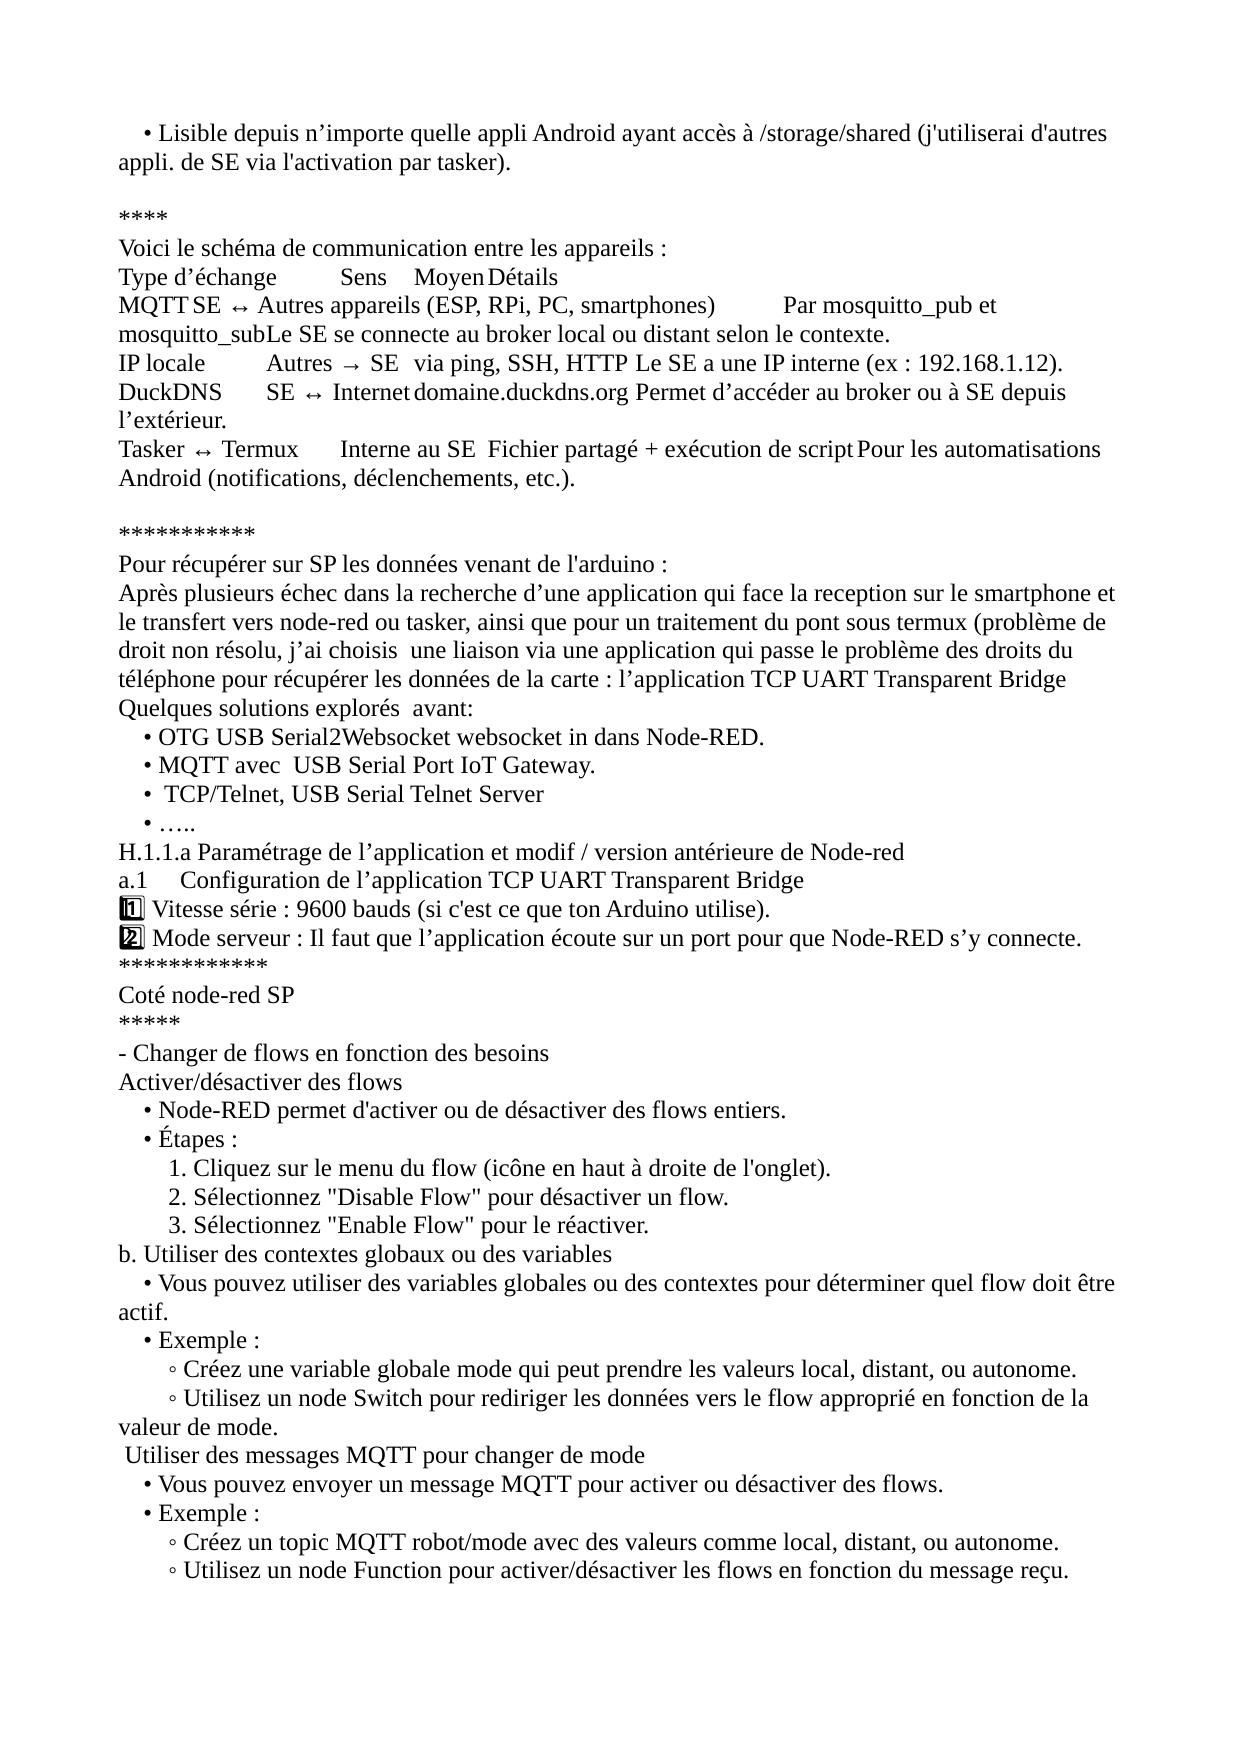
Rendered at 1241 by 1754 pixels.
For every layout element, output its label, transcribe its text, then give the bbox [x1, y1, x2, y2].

text • Vous pouvez envoyer un message MQTT pour activer ou désactiver des flows. [118, 1469, 1122, 1498]
text 3. Sélectionnez "Enable Flow" pour le réactiver. [118, 1211, 1122, 1239]
text - Changer de flows en fonction des besoins [118, 1038, 1122, 1067]
text • Exemple : [118, 1498, 1122, 1527]
text Coté node-red SP [118, 981, 1122, 1009]
text Activer/désactiver des flows [118, 1067, 1122, 1096]
text Quelques solutions explorés avant: [118, 693, 1122, 722]
text • Exemple : [118, 1326, 1122, 1354]
text ◦ Créez une variable globale mode qui peut prendre les valeurs local, distant, ou autonome. [118, 1354, 1122, 1383]
text Utiliser des messages MQTT pour changer de mode [118, 1441, 1122, 1469]
text **** [118, 204, 1122, 233]
text Voici le schéma de communication entre les appareils : [118, 233, 1122, 262]
text Pour récupérer sur SP les données venant de l'arduino : [118, 549, 1122, 578]
text • ….. [118, 808, 1122, 837]
text Tasker ↔ Termux Interne au SE Fichier partagé + exécution de script Pour les automatisations Android (notifications, déclenchements, etc.). [118, 434, 1122, 492]
text • MQTT avec USB Serial Port IoT Gateway. [118, 751, 1122, 779]
text • Étapes : [118, 1124, 1122, 1153]
text ◦ Utilisez un node Function pour activer/désactiver les flows en fonction du message reçu. [118, 1556, 1122, 1584]
text DuckDNS SE ↔ Internet domaine.duckdns.org Permet d’accéder au broker ou à SE depuis l’extérieur. [118, 377, 1122, 434]
text 2. Sélectionnez "Disable Flow" pour désactiver un flow. [118, 1182, 1122, 1211]
text ◦ Créez un topic MQTT robot/mode avec des valeurs comme local, distant, ou autonome. [118, 1527, 1122, 1556]
text Type d’échange Sens Moyen Détails [118, 262, 1122, 291]
text *********** [118, 521, 1122, 549]
text ***** [118, 1009, 1122, 1038]
text • Vous pouvez utiliser des variables globales ou des contextes pour déterminer quel flow doit être actif. [118, 1268, 1122, 1326]
text • OTG USB Serial2Websocket websocket in dans Node-RED. [118, 722, 1122, 751]
text b. Utiliser des contextes globaux ou des variables [118, 1239, 1122, 1268]
text 1. Cliquez sur le menu du flow (icône en haut à droite de l'onglet). [118, 1153, 1122, 1182]
text Après plusieurs échec dans la recherche d’une application qui face la reception sur le smartphone et le transfert vers node-red ou tasker, ainsi que pour un traitement du pont sous termux (problème de droit non résolu, j’ai choisis une liaison via une application qui passe le problème des droits du téléphone pour récupérer les données de la carte : l’application TCP UART Transparent Bridge [118, 578, 1122, 693]
text MQTT SE ↔ Autres appareils (ESP, RPi, PC, smartphones) Par mosquitto_pub et mosquitto_sub Le SE se connecte au broker local ou distant selon le contexte. [118, 291, 1122, 348]
text ◦ Utilisez un node Switch pour rediriger les données vers le flow approprié en fonction de la valeur de mode. [118, 1383, 1122, 1441]
text ************ [118, 952, 1122, 981]
text • Lisible depuis n’importe quelle appli Android ayant accès à /storage/shared (j'utiliserai d'autres appli. de SE via l'activation par tasker). [118, 118, 1122, 176]
text 1️⃣ Vitesse série : 9600 bauds (si c'est ce que ton Arduino utilise). [118, 894, 1122, 923]
text 2️⃣ Mode serveur : Il faut que l’application écoute sur un port pour que Node-RED s’y connecte. [118, 923, 1122, 952]
text H.1.1.a Paramétrage de l’application et modif / version antérieure de Node-red [118, 837, 1122, 866]
text • Node-RED permet d'activer ou de désactiver des flows entiers. [118, 1096, 1122, 1124]
text a.1 📌 Configuration de l’application TCP UART Transparent Bridge [118, 866, 1122, 894]
text IP locale Autres → SE via ping, SSH, HTTP Le SE a une IP interne (ex : 192.168.1.12). [118, 348, 1122, 377]
text • TCP/Telnet, USB Serial Telnet Server [118, 779, 1122, 808]
